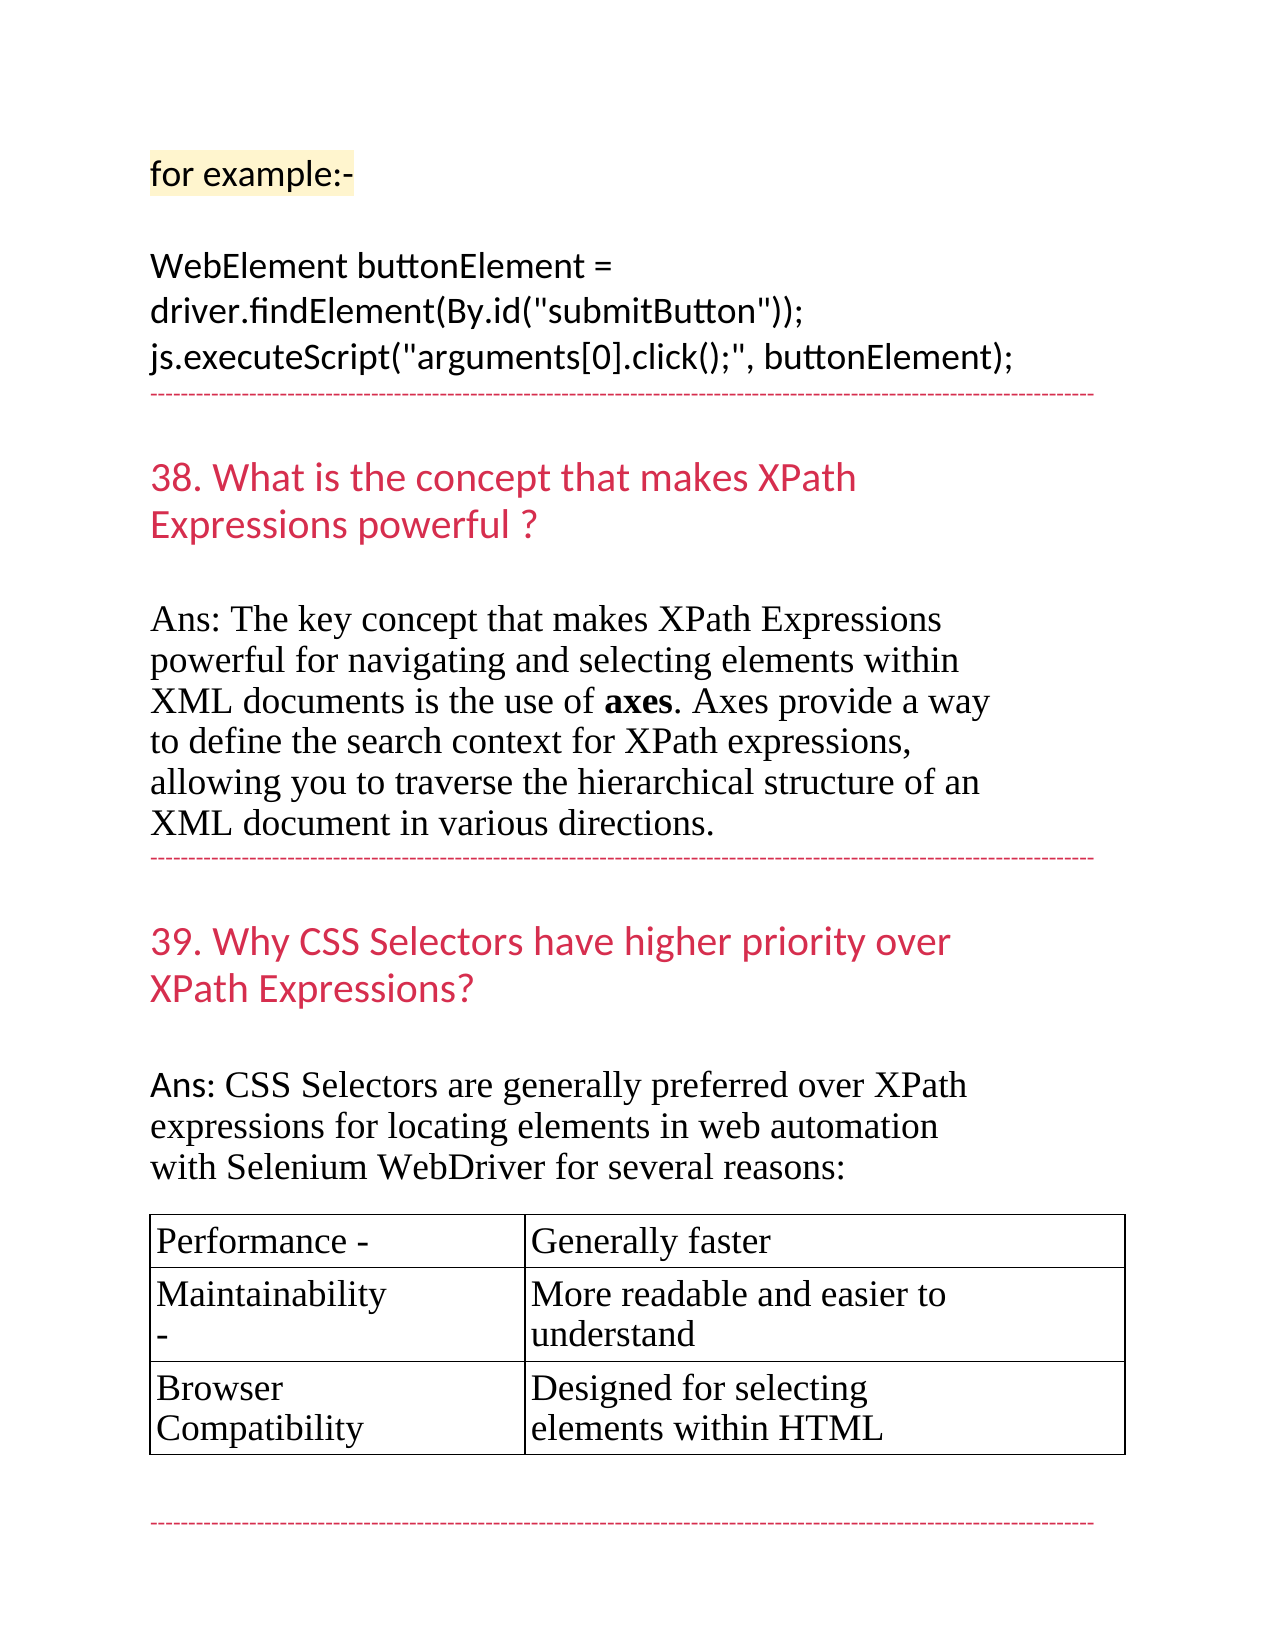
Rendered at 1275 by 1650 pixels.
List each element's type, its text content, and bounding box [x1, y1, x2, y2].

text ---------------------------------------------------------------------------------------------------------------------------- [150, 843, 1125, 869]
text for example:- [150, 150, 1125, 196]
table_cell Browser Compatibility [151, 1362, 524, 1454]
text WebElement buttonElement = driver.findElement(By.id("submitButton")); js.executeScript("arguments[0].click();", buttonElement); [150, 242, 1125, 379]
text Ans: The key concept that makes XPath Expressions powerful for navigating and selecting elements within XML documents is the use of axes. Axes provide a way to define the search context for XPath expressions, allowing you to traverse the hierarchical structure of an XML document in various directions. [150, 599, 1014, 843]
text 38. What is the concept that makes XPath Expressions powerful ? [150, 453, 1017, 548]
text ---------------------------------------------------------------------------------------------------------------------------- [150, 379, 1125, 406]
table_cell Designed for selecting elements within HTML [526, 1362, 1124, 1454]
text 39. Why CSS Selectors have higher priority over XPath Expressions? [150, 917, 1014, 1013]
table_header Performance - [151, 1215, 524, 1267]
table_cell Maintainability - [151, 1268, 524, 1361]
table_cell More readable and easier to understand [526, 1268, 1124, 1361]
text Ans: CSS Selectors are generally preferred over XPath expressions for locating elements in web automation with Selenium WebDriver for several reasons: [150, 1063, 1014, 1188]
table_header Generally faster [526, 1215, 1124, 1267]
text ---------------------------------------------------------------------------------------------------------------------------- [150, 1508, 1125, 1534]
